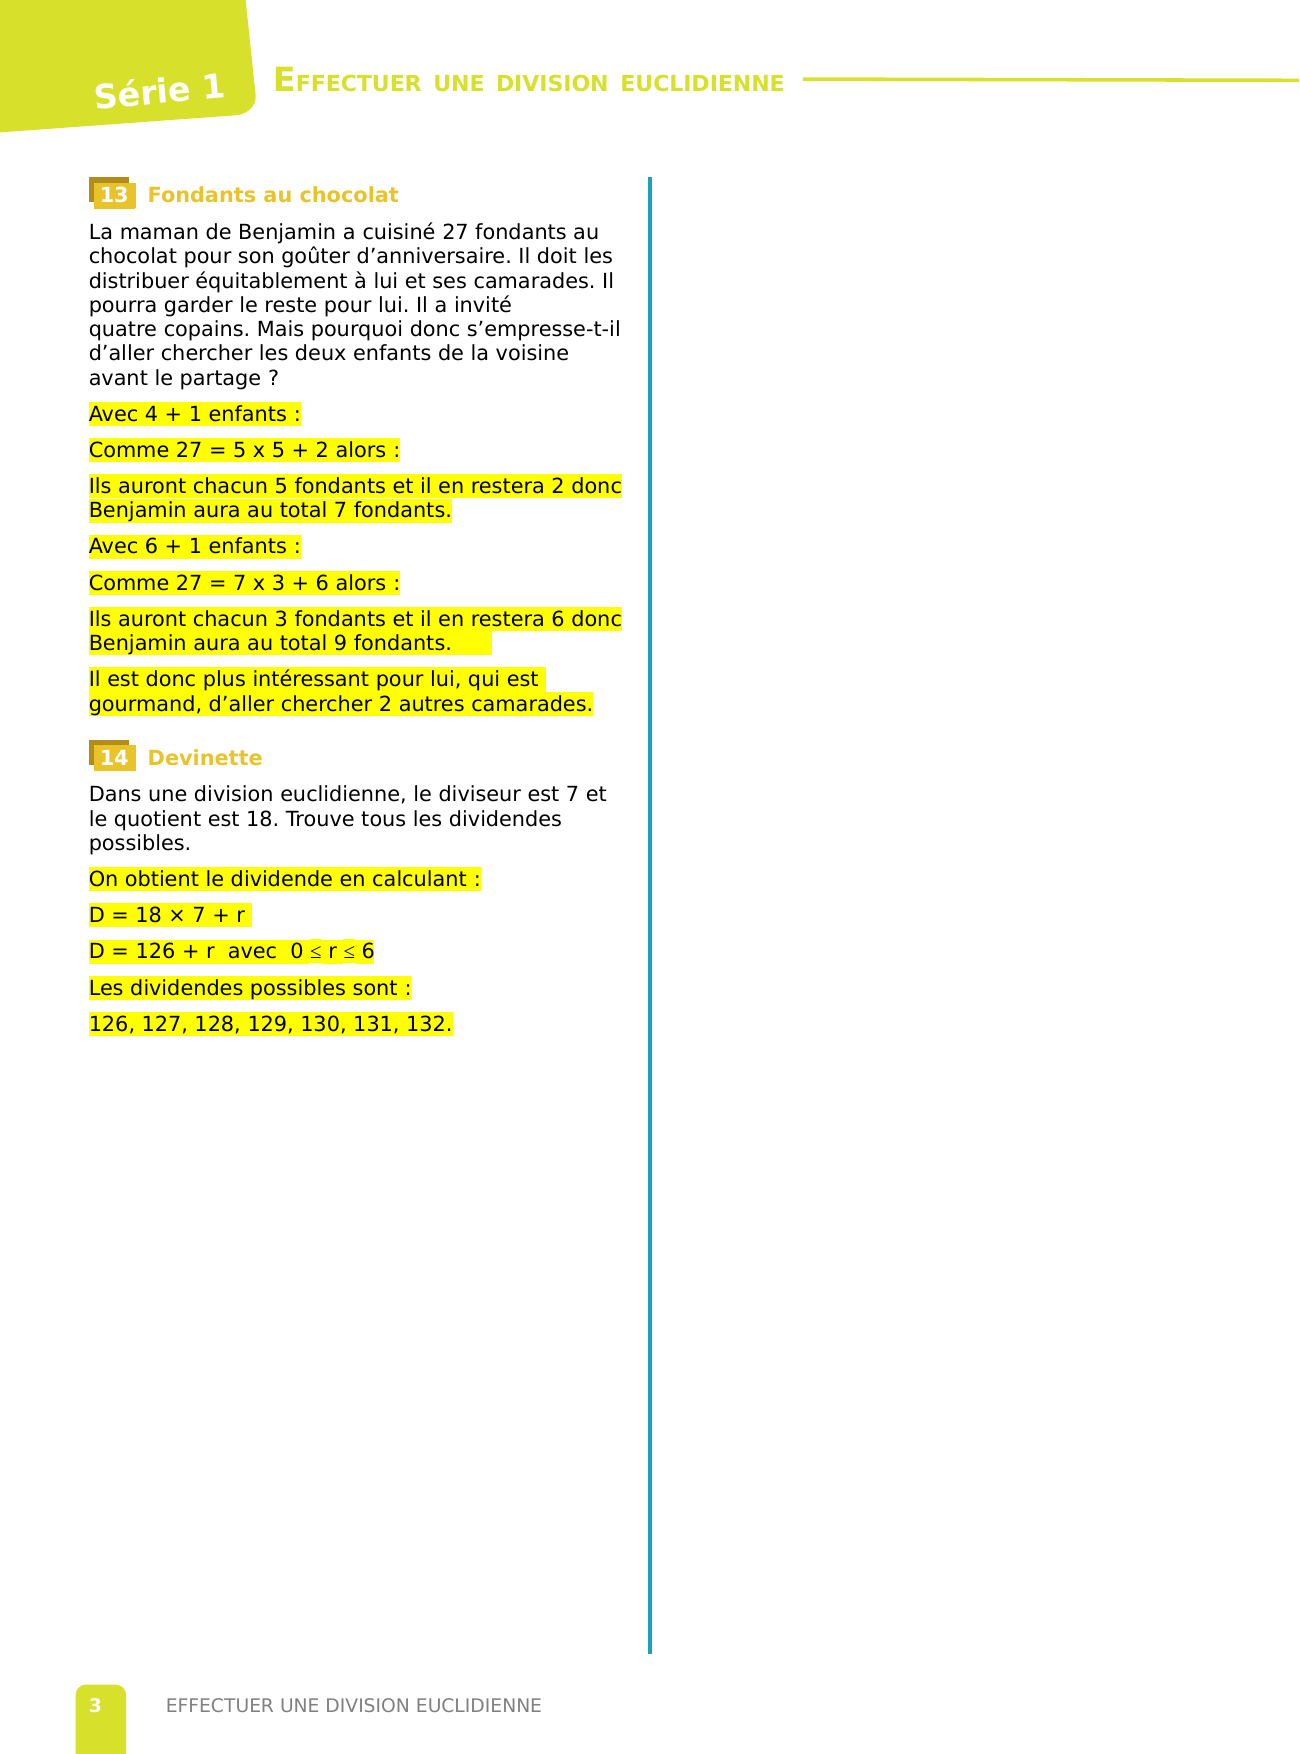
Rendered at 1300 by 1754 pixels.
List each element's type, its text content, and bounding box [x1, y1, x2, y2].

subtitle La maman de Benjamin a cuisiné 27 fondants au chocolat pour son goûter d’anniversaire. Il doit les distribuer équitablement à lui et ses camarades. Il pourra garder le reste pour lui. Il a invité quatre copains. Mais pourquoi donc s’empresse-t-il d’aller chercher les deux enfants de la voisine avant le partage ? [88, 220, 623, 390]
subtitle Les dividendes possibles sont : [411, 976, 623, 1000]
subtitle Comme 27 = 5 x 5 + 2 alors : [400, 438, 623, 462]
subtitle 126, 127, 128, 129, 130, 131, 132. [453, 1012, 623, 1036]
subtitle D = 126 + r avec 0 ≤ r ≤ 6 [355, 939, 623, 964]
subtitle Devinette [88, 739, 629, 771]
subtitle Avec 4 + 1 enfants : [301, 402, 623, 426]
subtitle Ils auront chacun 3 fondants et il en restera 6 donc Benjamin aura au total 9 fondants. [492, 607, 623, 655]
subtitle Comme 27 = 7 x 3 + 6 alors : [400, 571, 623, 595]
subtitle Ils auront chacun 5 fondants et il en restera 2 donc Benjamin aura au total 7 fondants. [88, 474, 623, 523]
subtitle D = 126 + r avec 0 ≤ r ≤ 6 [88, 939, 310, 964]
subtitle On obtient le dividende en calculant : [481, 867, 623, 891]
subtitle Il est donc plus intéressant pour lui, qui est gourmand, d’aller chercher 2 autres camarades. [546, 667, 623, 716]
subtitle Dans une division euclidienne, le diviseur est 7 et le quotient est 18. Trouve tous les dividendes possibles. [88, 782, 623, 855]
subtitle Fondants au chocolat [129, 177, 629, 208]
subtitle D = 18 × 7 + r [252, 903, 623, 927]
subtitle Avec 6 + 1 enfants : [88, 534, 623, 559]
